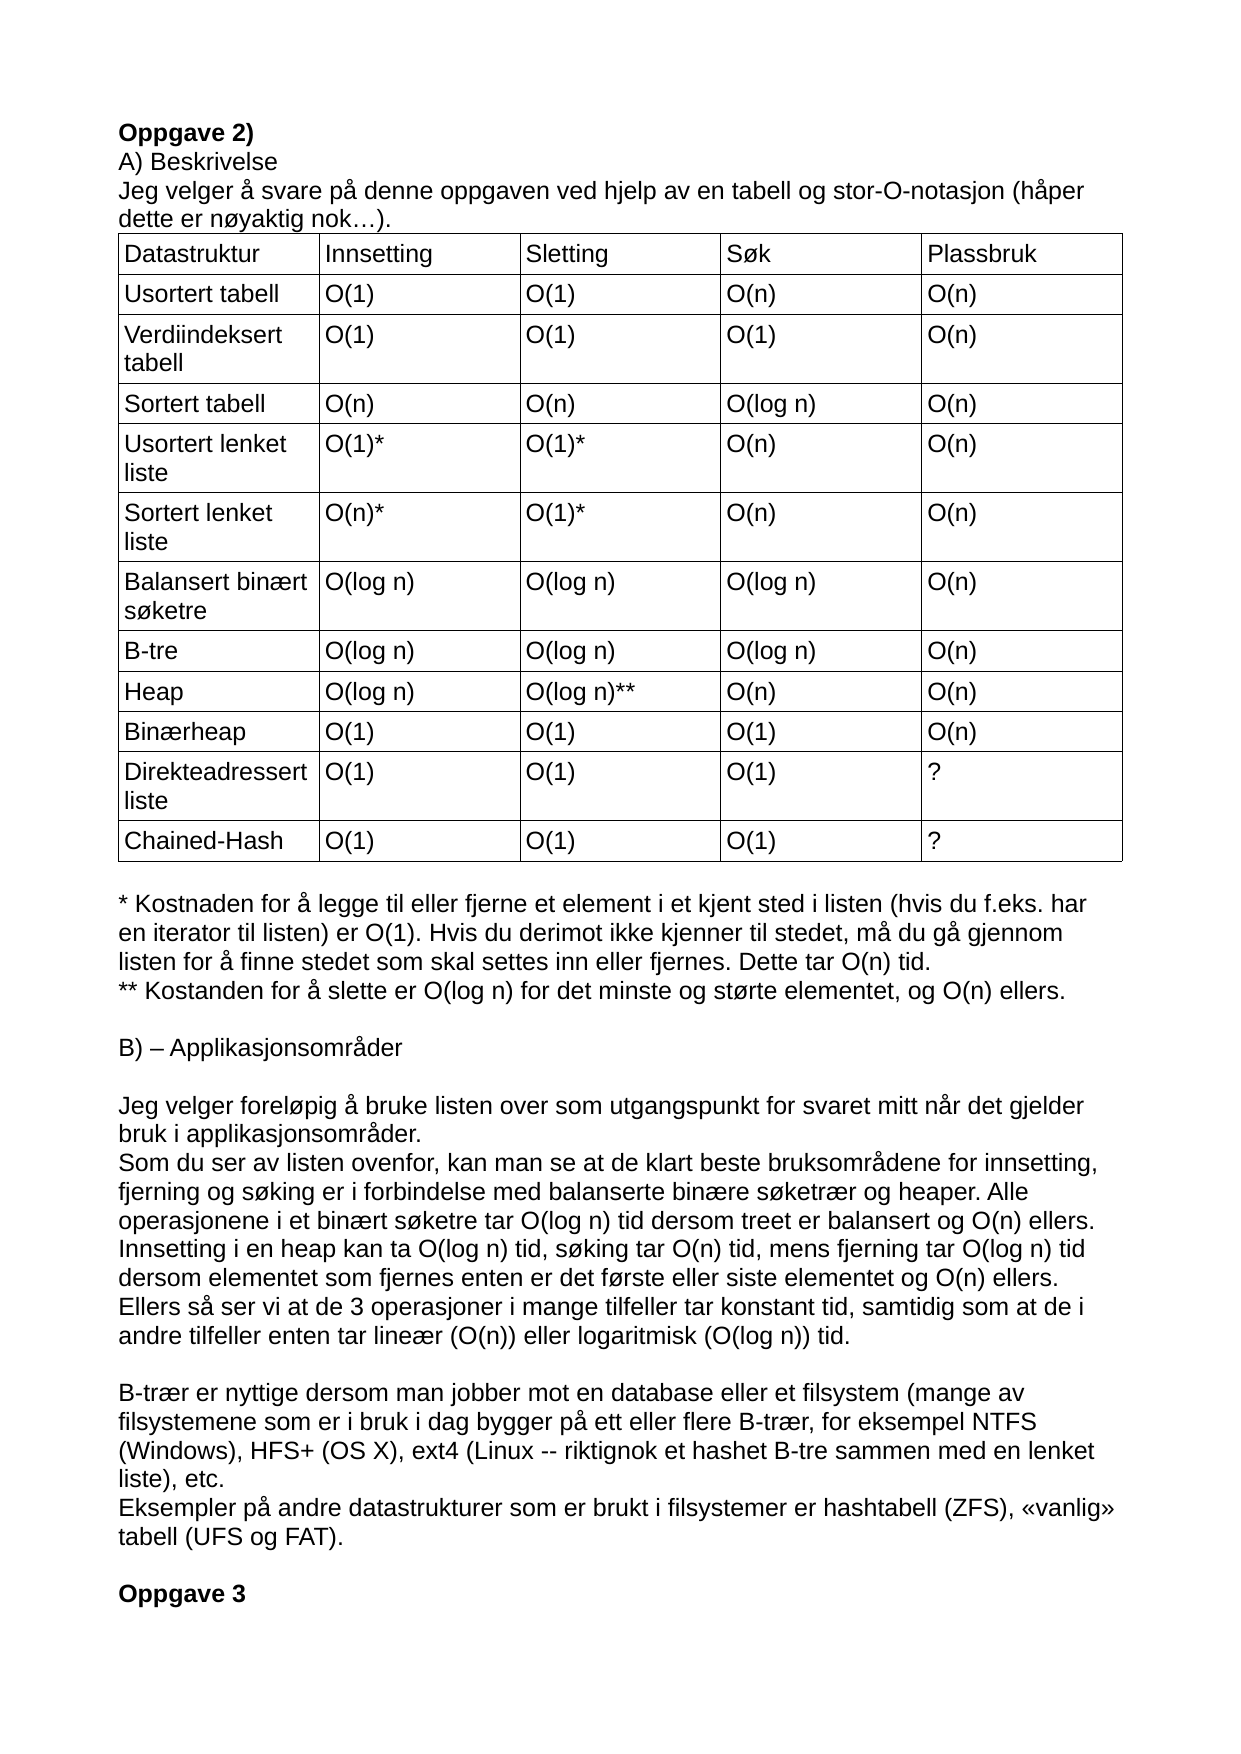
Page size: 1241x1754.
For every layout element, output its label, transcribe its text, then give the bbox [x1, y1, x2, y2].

table_cell O(log n)** [521, 672, 720, 711]
table_cell O(n) [922, 631, 1122, 671]
table_cell O(n) [922, 275, 1122, 314]
table_header Datastruktur [119, 234, 319, 273]
table_cell O(1) [521, 712, 720, 751]
table_cell Chained-Hash [119, 821, 319, 861]
table_cell O(1) [320, 821, 520, 861]
table_cell Direkteadressert liste [119, 752, 319, 820]
text Jeg velger foreløpig å bruke listen over som utgangspunkt for svaret mitt når det gjelder bruk i applikasjonsområder. [118, 1091, 1122, 1148]
table_cell O(n) [922, 712, 1122, 751]
table_cell O(n)* [320, 493, 520, 561]
table_cell O(log n) [521, 631, 720, 671]
text Oppgave 2) [118, 118, 1122, 147]
table_cell O(1) [320, 315, 520, 383]
table_cell Balansert binært søketre [119, 562, 319, 630]
table_cell Sortert tabell [119, 384, 319, 423]
table_cell O(log n) [521, 562, 720, 630]
table_cell O(log n) [320, 672, 520, 711]
table_cell O(1) [521, 821, 720, 861]
table_cell Heap [119, 672, 319, 711]
text B) – Applikasjonsområder [118, 1033, 1122, 1062]
table_cell O(n) [922, 672, 1122, 711]
table_cell Usortert tabell [119, 275, 319, 314]
table_cell O(log n) [320, 631, 520, 671]
table_header Søk [721, 234, 921, 273]
table_cell O(n) [721, 493, 921, 561]
table_cell O(1) [521, 315, 720, 383]
table_cell O(1) [521, 275, 720, 314]
table_cell Binærheap [119, 712, 319, 751]
text ** Kostanden for å slette er O(log n) for det minste og størte elementet, og O(n) ellers. [118, 976, 1122, 1004]
table_cell O(1) [320, 712, 520, 751]
table_cell ? [922, 821, 1122, 861]
text B-trær er nyttige dersom man jobber mot en database eller et filsystem (mange av filsystemene som er i bruk i dag bygger på ett eller flere B-trær, for eksempel NTFS (Windows), HFS+ (OS X), ext4 (Linux -- riktignok et hashet B-tre sammen med en lenket liste), etc. [118, 1378, 1122, 1493]
table_cell Sortert lenket liste [119, 493, 319, 561]
table_cell O(log n) [721, 631, 921, 671]
table_cell O(1) [721, 315, 921, 383]
table_cell B-tre [119, 631, 319, 671]
text Oppgave 3 [118, 1579, 1122, 1608]
table_header Sletting [521, 234, 720, 273]
text Innsetting i en heap kan ta O(log n) tid, søking tar O(n) tid, mens fjerning tar O(log n) tid dersom elementet som fjernes enten er det første eller siste elementet og O(n) ellers. [118, 1234, 1122, 1292]
table_cell O(1) [320, 275, 520, 314]
table_cell O(1) [320, 752, 520, 820]
table_header Innsetting [320, 234, 520, 273]
table_cell O(1)* [320, 424, 520, 492]
text A) Beskrivelse [118, 147, 1122, 176]
table_cell O(n) [922, 384, 1122, 423]
table_cell O(1) [721, 752, 921, 820]
text Ellers så ser vi at de 3 operasjoner i mange tilfeller tar konstant tid, samtidig som at de i andre tilfeller enten tar lineær (O(n)) eller logaritmisk (O(log n)) tid. [118, 1292, 1122, 1349]
table_cell O(n) [721, 672, 921, 711]
table_cell O(n) [721, 424, 921, 492]
table_cell O(n) [922, 315, 1122, 383]
table_cell O(log n) [320, 562, 520, 630]
table_cell O(log n) [721, 384, 921, 423]
table_cell O(1)* [521, 493, 720, 561]
table_cell O(1)* [521, 424, 720, 492]
table_cell O(log n) [721, 562, 921, 630]
text Eksempler på andre datastrukturer som er brukt i filsystemer er hashtabell (ZFS), «vanlig» tabell (UFS og FAT). [118, 1493, 1122, 1551]
text Jeg velger å svare på denne oppgaven ved hjelp av en tabell og stor-O-notasjon (håper dette er nøyaktig nok…). [118, 176, 1122, 233]
table_cell O(n) [922, 562, 1122, 630]
table_cell O(n) [721, 275, 921, 314]
table_cell Verdiindeksert tabell [119, 315, 319, 383]
text Som du ser av listen ovenfor, kan man se at de klart beste bruksområdene for innsetting, fjerning og søking er i forbindelse med balanserte binære søketrær og heaper. Alle operasjonene i et binært søketre tar O(log n) tid dersom treet er balansert og O(n) ellers. [118, 1148, 1122, 1234]
table_header Plassbruk [922, 234, 1122, 273]
table_cell O(n) [521, 384, 720, 423]
table_cell O(1) [721, 821, 921, 861]
table_cell O(n) [922, 424, 1122, 492]
table_cell O(n) [320, 384, 520, 423]
table_cell ? [922, 752, 1122, 820]
table_cell O(1) [521, 752, 720, 820]
text * Kostnaden for å legge til eller fjerne et element i et kjent sted i listen (hvis du f.eks. har en iterator til listen) er O(1). Hvis du derimot ikke kjenner til stedet, må du gå gjennom listen for å finne stedet som skal settes inn eller fjernes. Dette tar O(n) tid. [118, 889, 1122, 976]
table_cell O(1) [721, 712, 921, 751]
table_cell Usortert lenket liste [119, 424, 319, 492]
table_cell O(n) [922, 493, 1122, 561]
